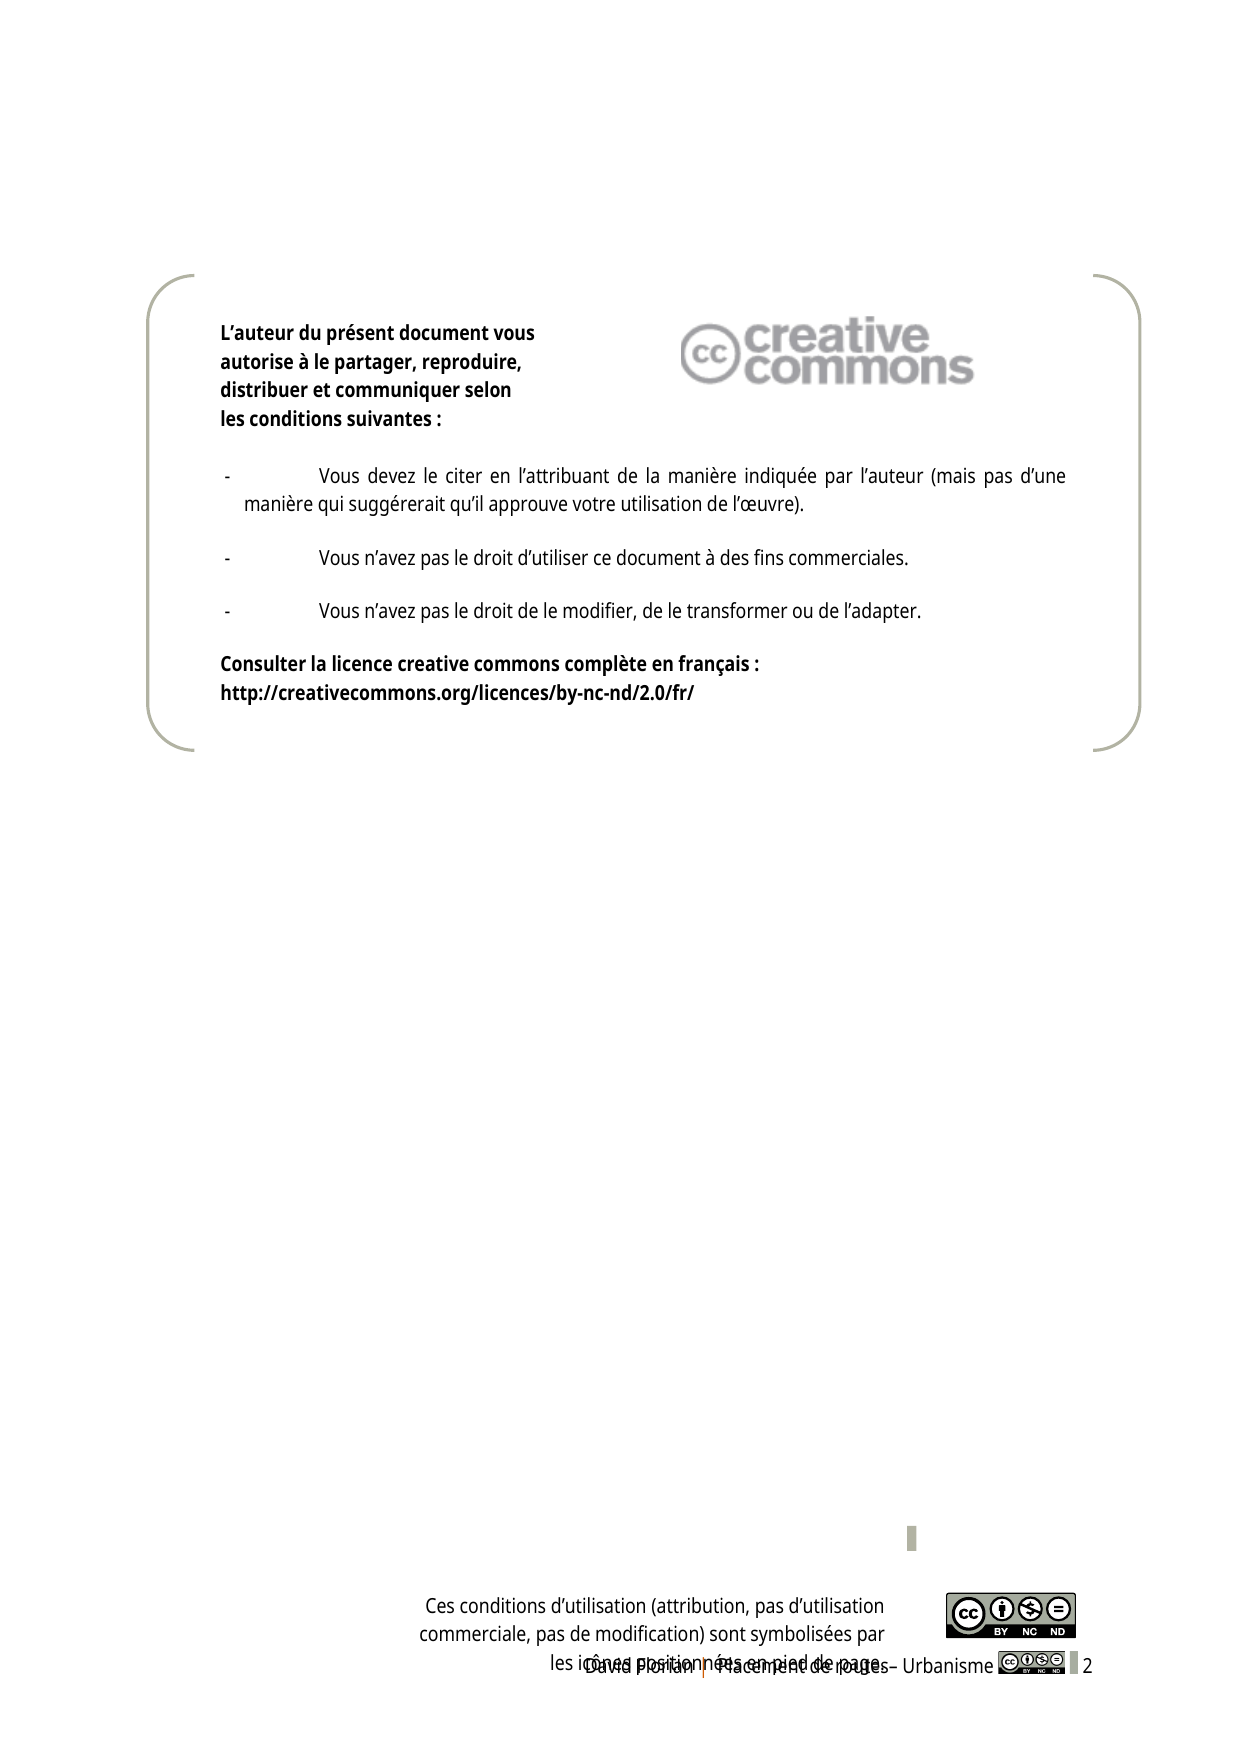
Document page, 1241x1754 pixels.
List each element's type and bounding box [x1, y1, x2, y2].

picture [1069, 1651, 1078, 1674]
picture [681, 316, 978, 388]
picture [998, 1651, 1065, 1674]
